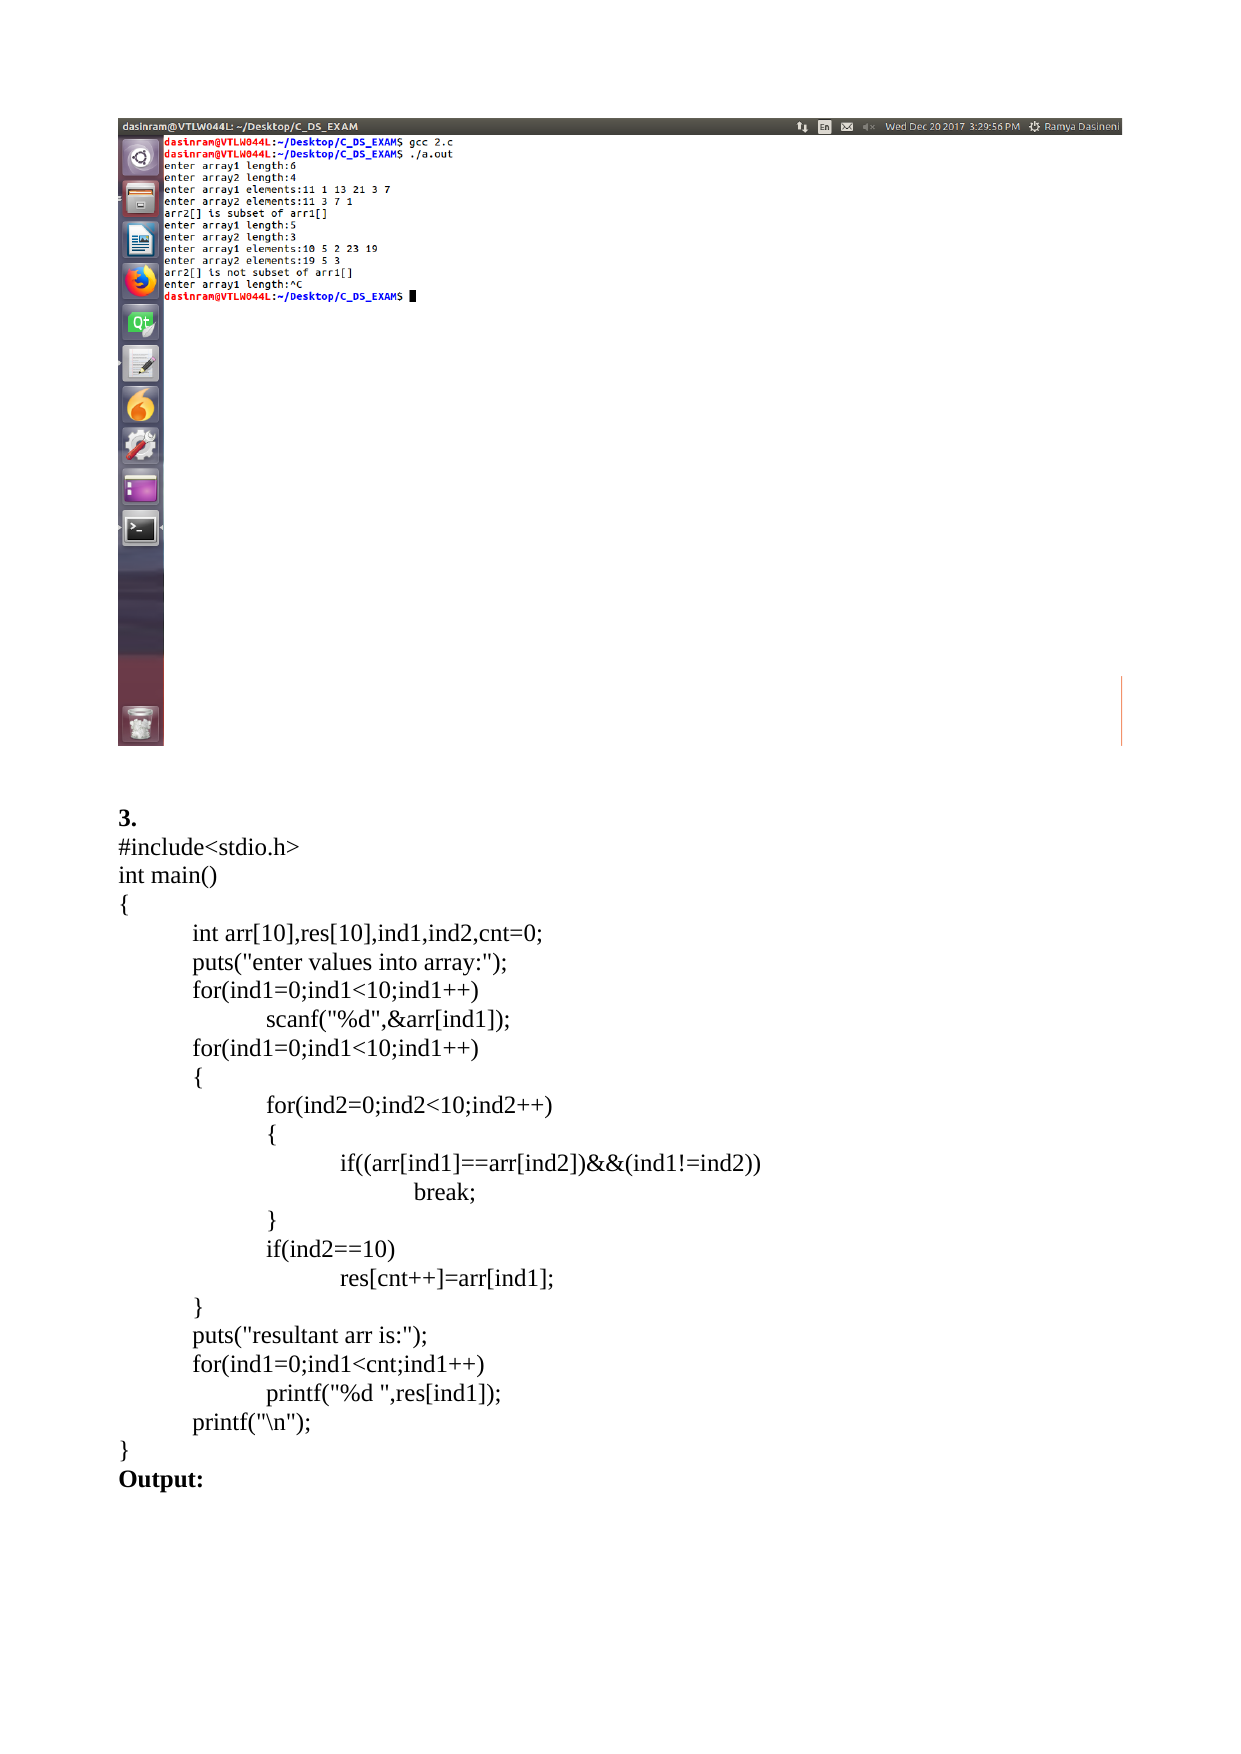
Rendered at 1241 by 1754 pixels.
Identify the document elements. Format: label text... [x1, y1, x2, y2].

text { [118, 1062, 1122, 1091]
text { [118, 889, 1122, 918]
text if((arr[ind1]==arr[ind2])&&(ind1!=ind2)) [118, 1148, 1122, 1177]
text if(ind2==10) [118, 1234, 1122, 1263]
text puts("enter values into array:"); [118, 947, 1122, 976]
text int arr[10],res[10],ind1,ind2,cnt=0; [118, 918, 1122, 947]
text for(ind1=0;ind1<cnt;ind1++) [118, 1349, 1122, 1378]
text break; [118, 1177, 1122, 1206]
text } [118, 1206, 1122, 1234]
text } [118, 1436, 1122, 1464]
text #include<stdio.h> [118, 832, 1122, 861]
text printf("%d ",res[ind1]); [118, 1378, 1122, 1407]
text } [118, 1292, 1122, 1321]
text for(ind1=0;ind1<10;ind1++) [118, 976, 1122, 1004]
picture [118, 118, 1123, 746]
text res[cnt++]=arr[ind1]; [118, 1263, 1122, 1292]
text for(ind1=0;ind1<10;ind1++) [118, 1033, 1122, 1062]
text puts("resultant arr is:"); [118, 1321, 1122, 1349]
text Output: [118, 1464, 1122, 1493]
text { [118, 1119, 1122, 1148]
text printf("\n"); [118, 1407, 1122, 1436]
text int main() [118, 861, 1122, 889]
text 3. [118, 803, 1122, 832]
text for(ind2=0;ind2<10;ind2++) [118, 1091, 1122, 1119]
text scanf("%d",&arr[ind1]); [118, 1004, 1122, 1033]
